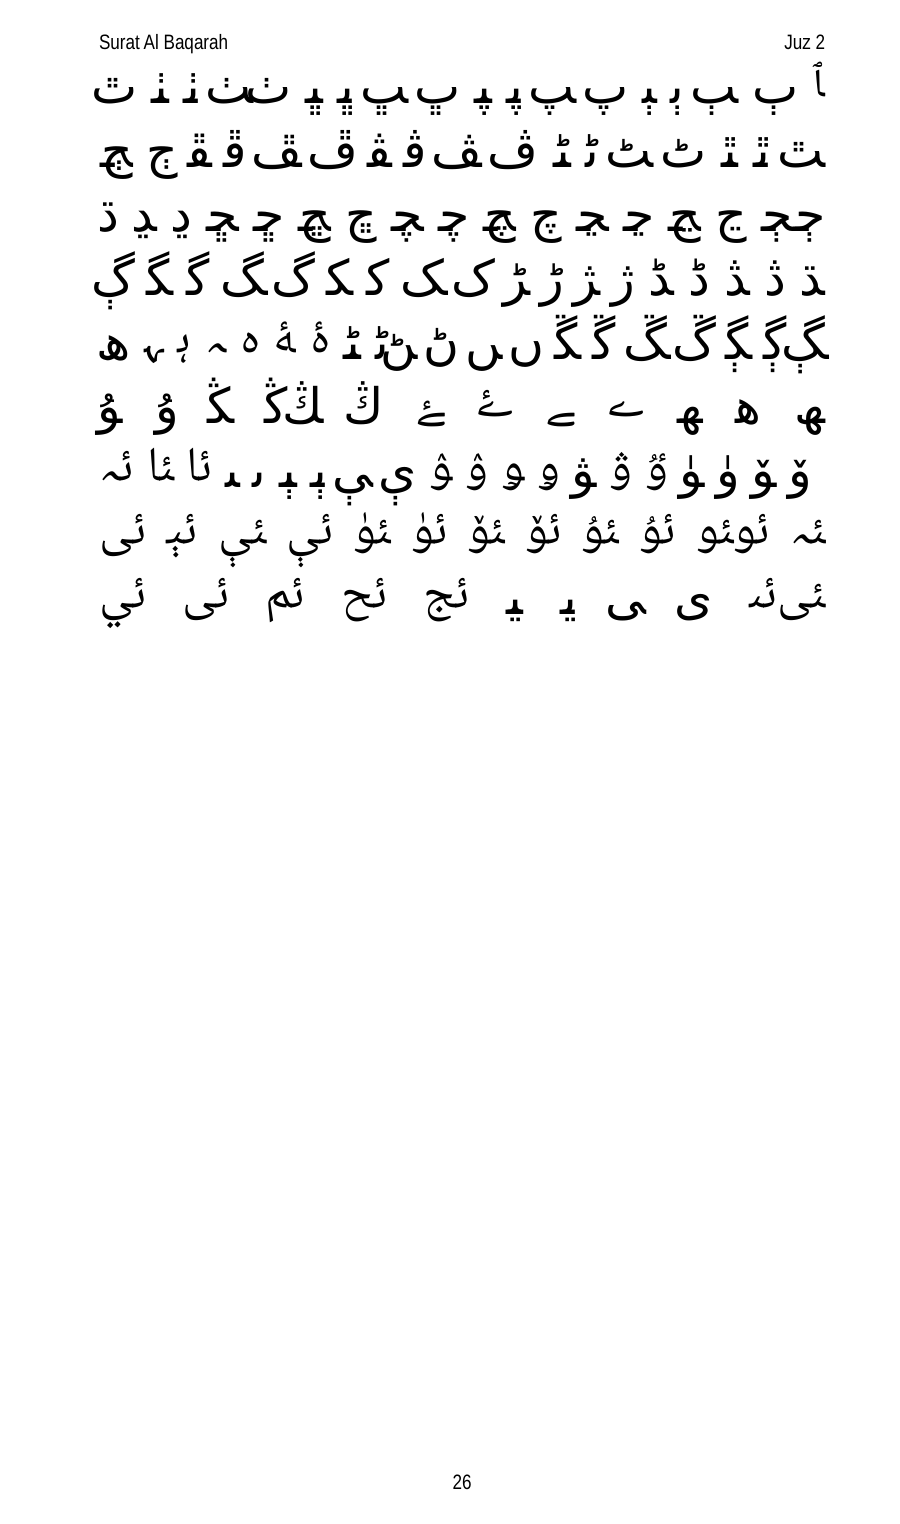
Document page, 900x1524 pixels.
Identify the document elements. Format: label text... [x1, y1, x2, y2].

text ﭑ ﭒ ﭓ ﭔ ﭕ ﭖ ﭗ ﭘ ﭙ ﭚ ﭛ ﭜ ﭝ ﭞﭟ ﭠ ﭡ ﭢ ﭣ ﭤ ﭥ ﭦ ﭧ ﭨ ﭩ ﭪ ﭫ ﭬ ﭭ ﭮ ﭯ ﭰ ﭱ ﭲ ﭳ ﭴﭵ ﭶ ﭷ ﭸ ﭹ ﭺ ﭻ ﭼ ﭽ ﭾ ﭿ ﮀ ﮁ ﮂ ﮃ ﮄ ﮅ ﮆ ﮇ ﮈ ﮉ ﮊ ﮋ ﮌ ﮍ ﮎ ﮏ ﮐ ﮑ ﮒ ﮓ ﮔ ﮕ ﮖ ﮗﮘ ﮙ ﮚ ﮛ ﮜ ﮝ ﮞ ﮟ ﮠ ﮡﮢ ﮣ ﮤ ﮥ ﮦ ﮧ ﮨ ﮩ ﮪ ﮫ ﮬ ﮭ ﮮ ﮯ ﮰ ﮱ ﯓ ﯔﯕ ﯖ ﯗ ﯘ [99, 60, 825, 443]
text ﯙ ﯚ ﯛ ﯜ ﯝ ﯞ ﯟ ﯠ ﯡ ﯢ ﯣ ﯤ ﯥ ﯦ ﯧ ﯨ ﯩ ﯪ ﯫ ﯬ ﯭ ﯮﯯ ﯰ ﯱ ﯲ ﯳ ﯴ ﯵ ﯶ ﯷ ﯸ ﯹ ﯺﯻ ﯼ ﯽ ﯾ ﯿ ﰀ ﰁ ﰂ ﰃ ﰄ [99, 443, 825, 635]
